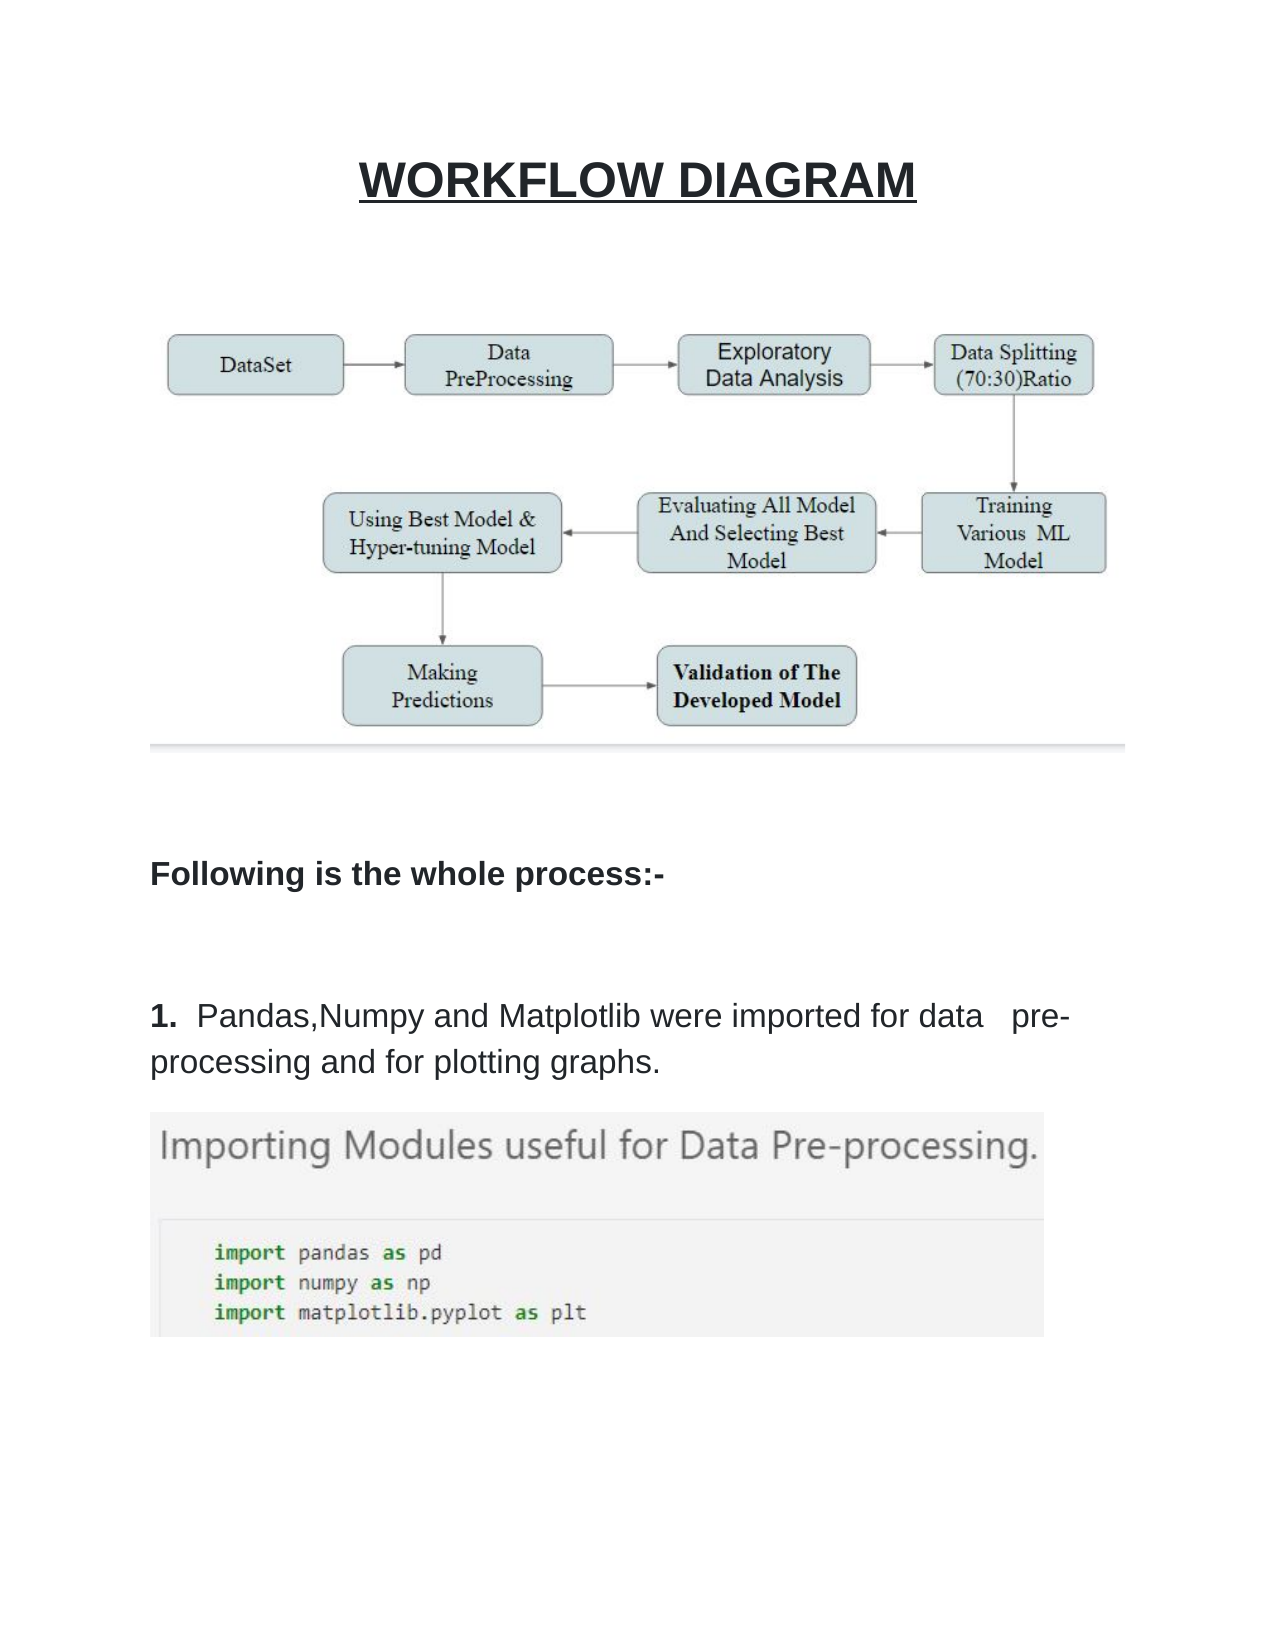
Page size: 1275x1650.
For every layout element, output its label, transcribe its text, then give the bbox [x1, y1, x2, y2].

picture [150, 1112, 1044, 1337]
text Following is the whole process:- [150, 853, 1125, 892]
text 1. Pandas,Numpy and Matplotlib were imported for data pre-processing and for plotting graphs. [150, 996, 1125, 1080]
picture [150, 315, 1125, 753]
text WORKFLOW DIAGRAM [150, 150, 1125, 207]
